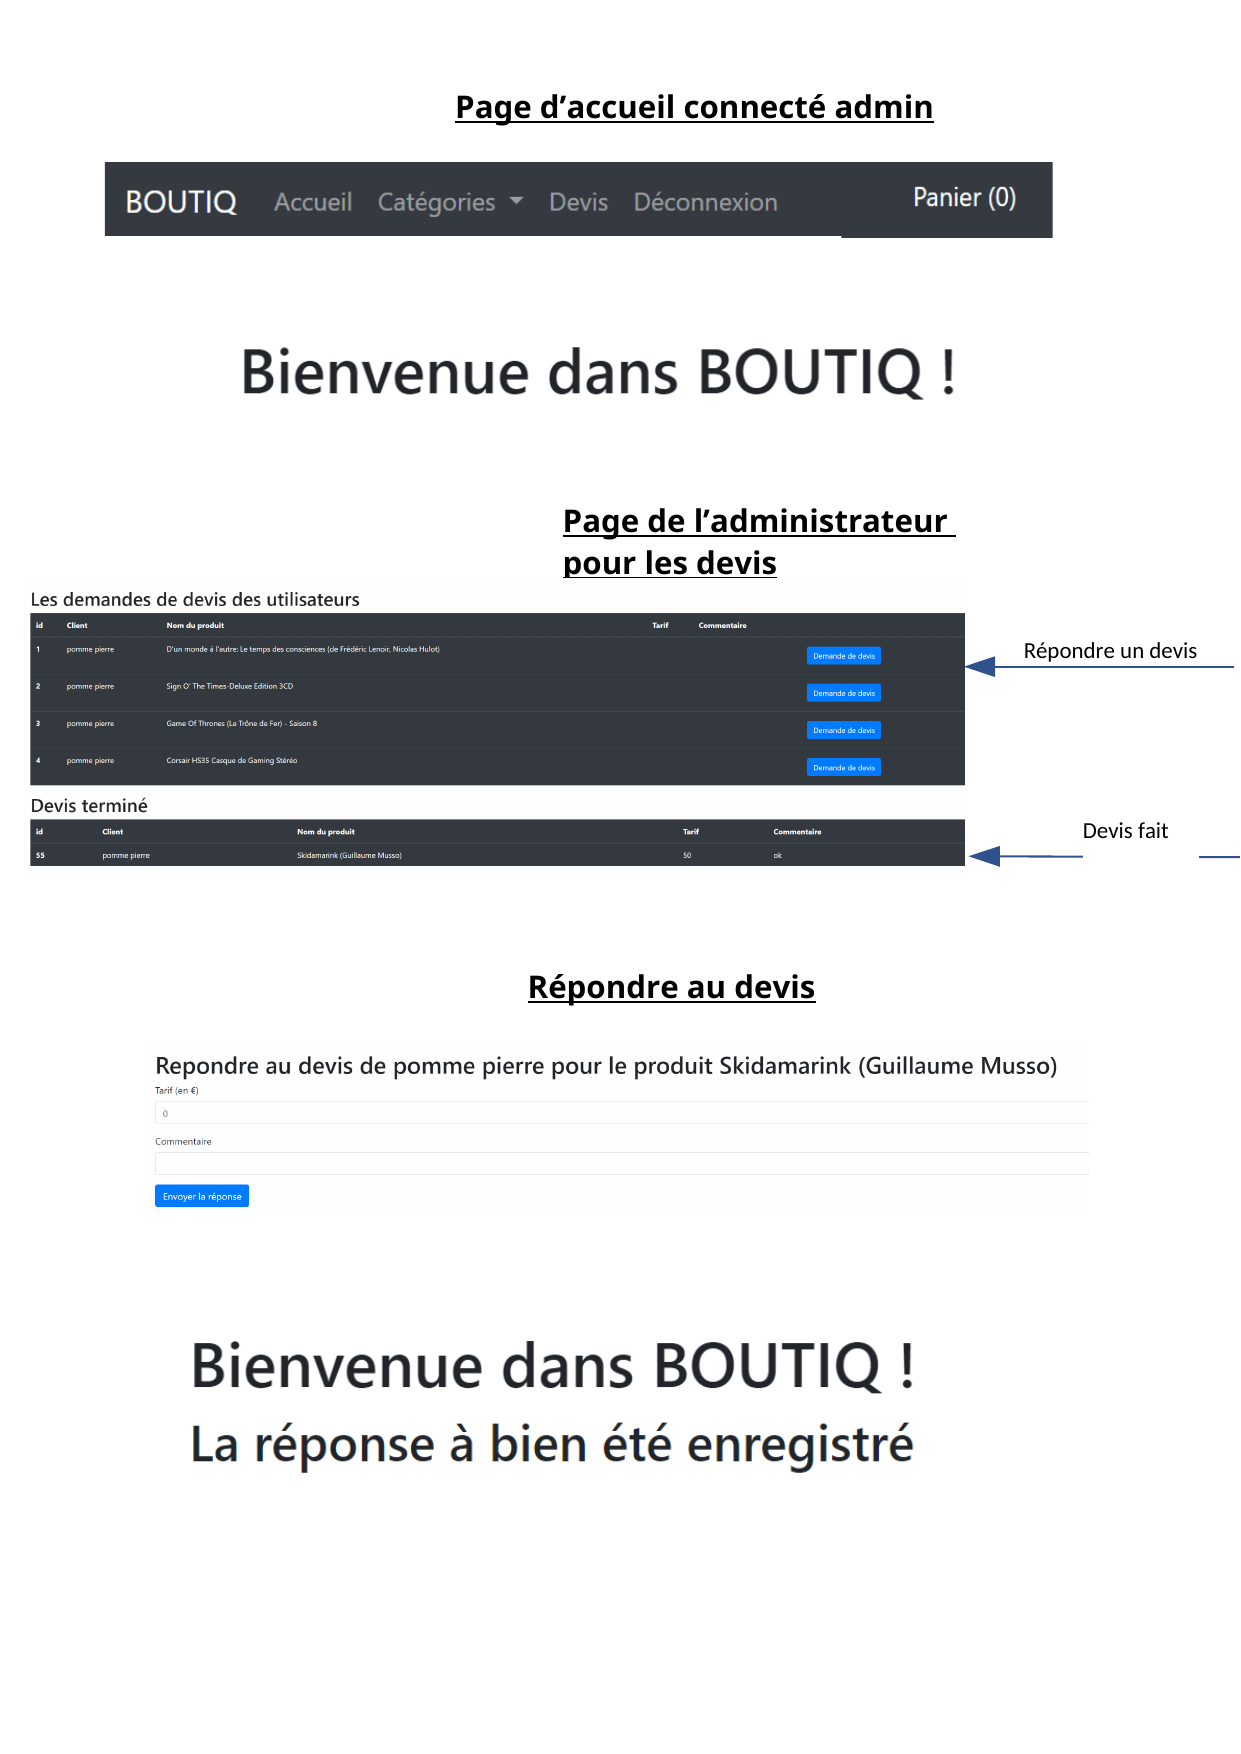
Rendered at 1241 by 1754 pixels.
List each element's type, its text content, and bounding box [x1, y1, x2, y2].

text Devis fait [1083, 817, 1199, 845]
text Page d’accueil connecté admin [455, 85, 979, 128]
text Page de l’administrateur pour les devis [562, 499, 1009, 581]
text Répondre un devis [1023, 636, 1221, 664]
text Répondre au devis [527, 965, 849, 1008]
